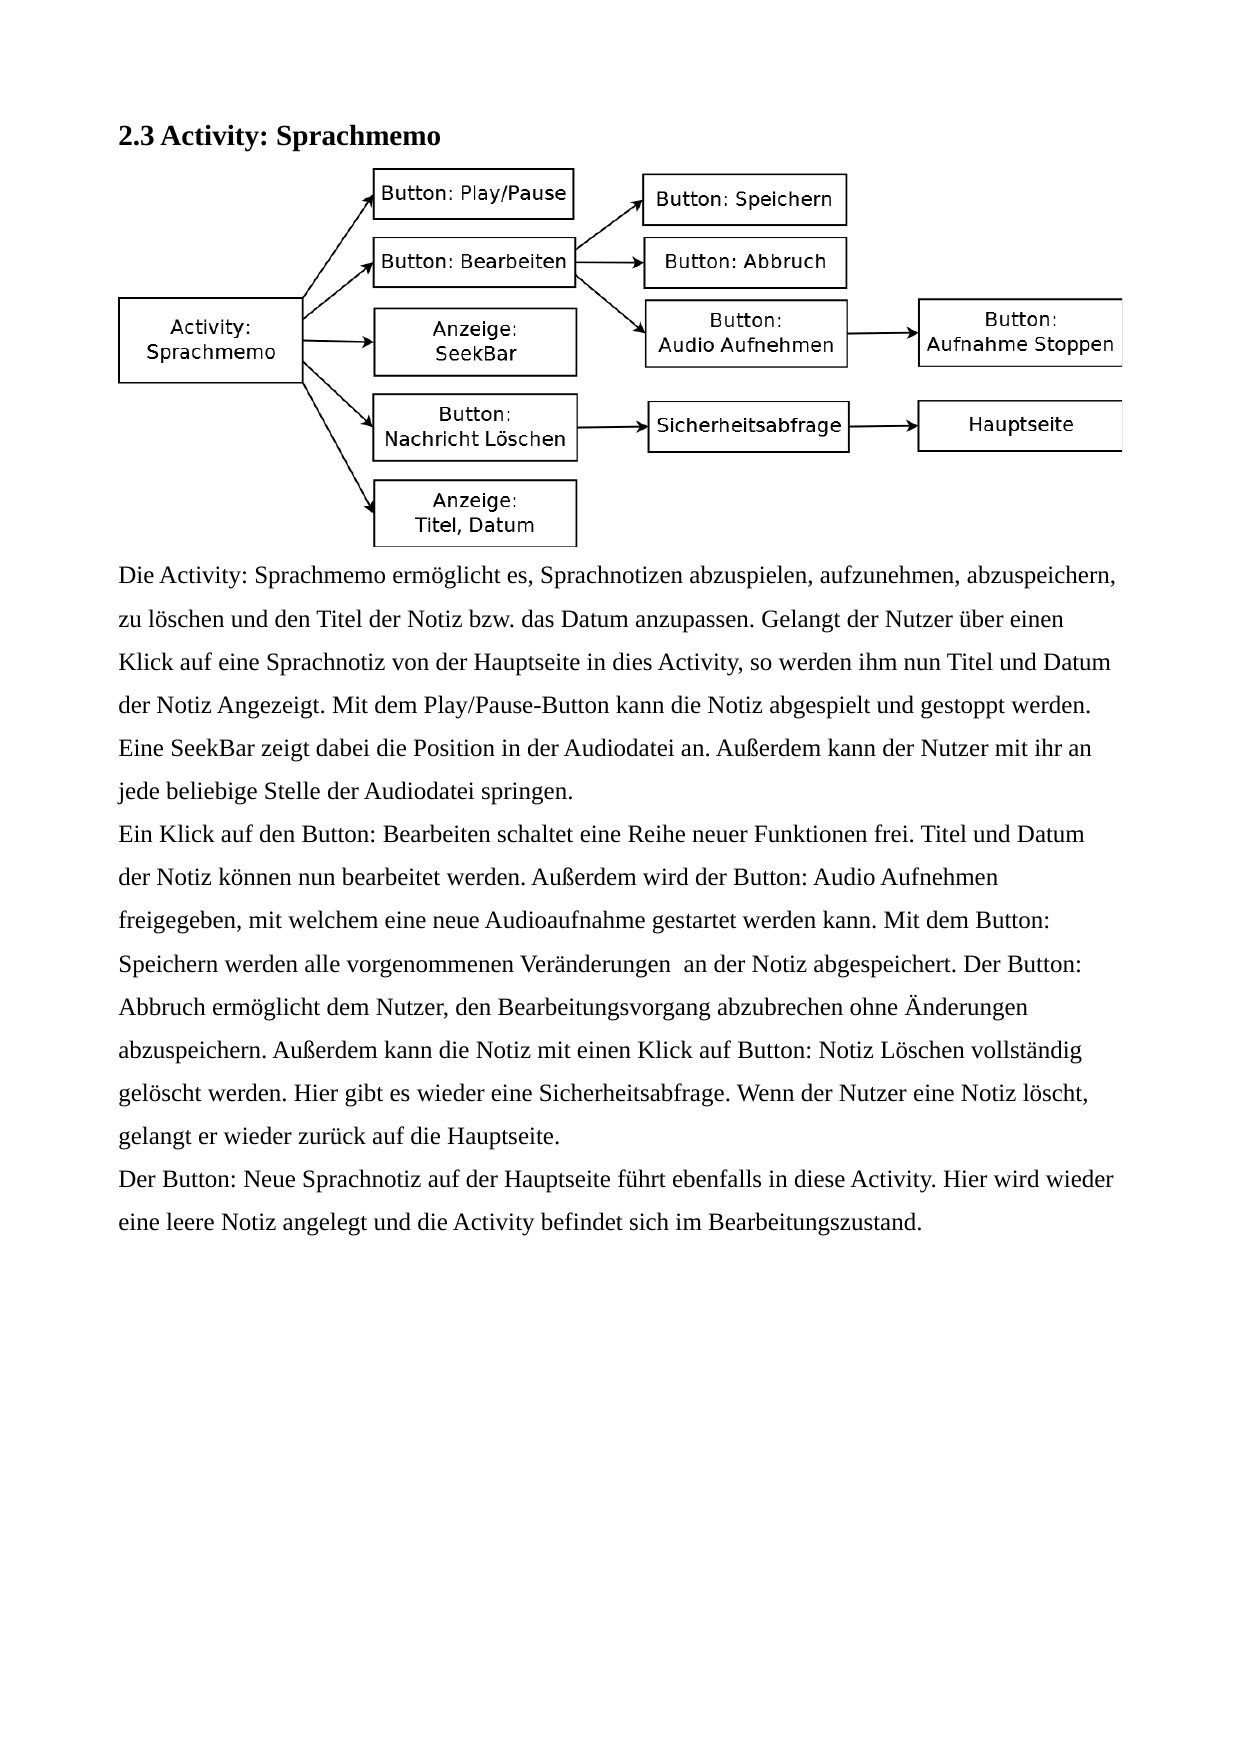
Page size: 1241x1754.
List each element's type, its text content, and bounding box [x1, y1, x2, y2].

text Ein Klick auf den Button: Bearbeiten schaltet eine Reihe neuer Funktionen frei. Titel und Datum der Notiz können nun bearbeitet werden. Außerdem wird der Button: Audio Aufnehmen freigegeben, mit welchem eine neue Audioaufnahme gestartet werden kann. Mit dem Button: Speichern werden alle vorgenommenen Veränderungen an der Notiz abgespeichert. Der Button: Abbruch ermöglicht dem Nutzer, den Bearbeitungsvorgang abzubrechen ohne Änderungen abzuspeichern. Außerdem kann die Notiz mit einen Klick auf Button: Notiz Löschen vollständig gelöscht werden. Hier gibt es wieder eine Sicherheitsabfrage. Wenn der Nutzer eine Notiz löscht, gelangt er wieder zurück auf die Hauptseite. [118, 819, 1122, 1150]
text Die Activity: Sprachmemo ermöglicht es, Sprachnotizen abzuspielen, aufzunehmen, abzuspeichern, zu löschen und den Titel der Notiz bzw. das Datum anzupassen. Gelangt der Nutzer über einen Klick auf eine Sprachnotiz von der Hauptseite in dies Activity, so werden ihm nun Titel und Datum der Notiz Angezeigt. Mit dem Play/Pause-Button kann die Notiz abgespielt und gestoppt werden. Eine SeekBar zeigt dabei die Position in der Audiodatei an. Außerdem kann der Nutzer mit ihr an jede beliebige Stelle der Audiodatei springen. [118, 547, 1122, 805]
picture [118, 168, 1123, 547]
text Der Button: Neue Sprachnotiz auf der Hauptseite führt ebenfalls in diese Activity. Hier wird wieder eine leere Notiz angelegt und die Activity befindet sich im Bearbeitungszustand. [118, 1164, 1122, 1236]
text 2.3 Activity: Sprachmemo [118, 118, 1122, 152]
